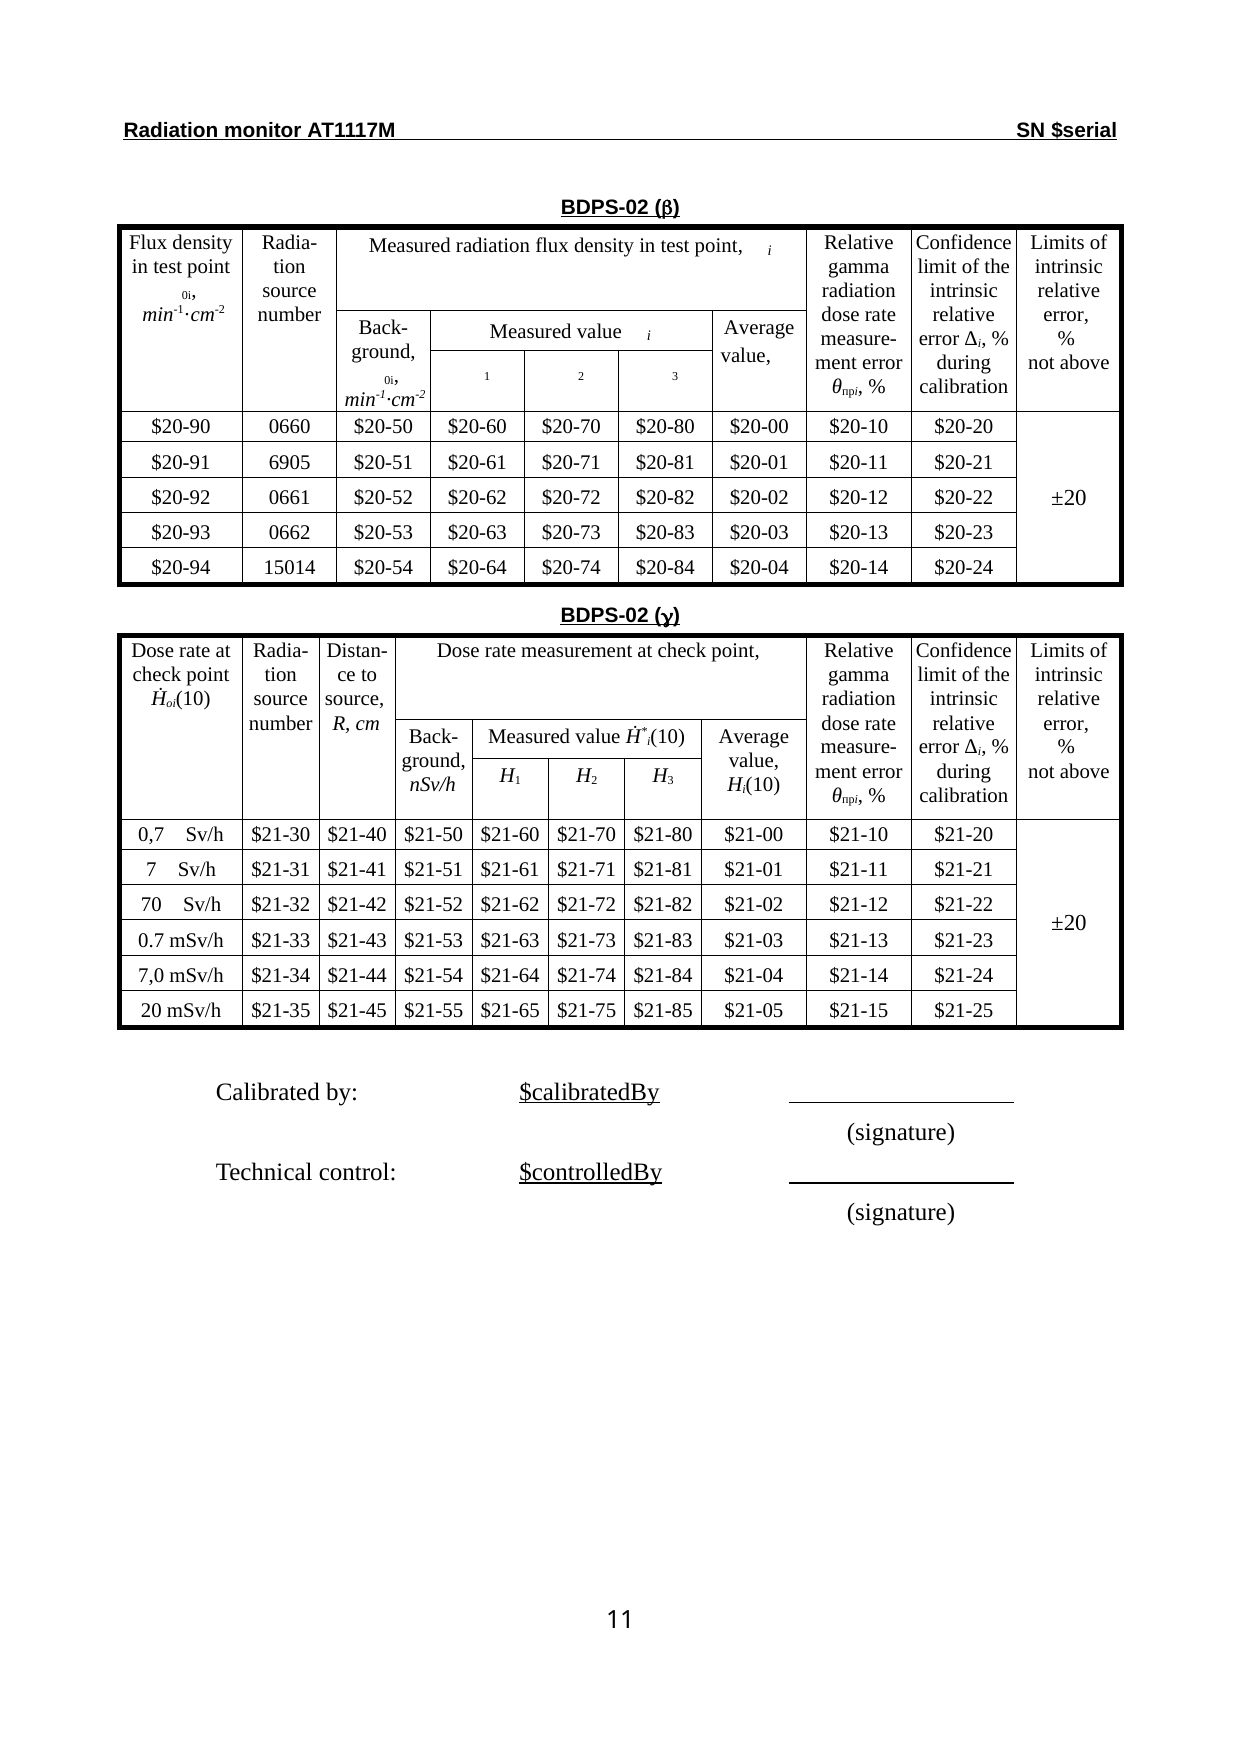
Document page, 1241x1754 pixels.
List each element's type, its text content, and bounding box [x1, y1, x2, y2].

table_header $calibratedBy [514, 1071, 771, 1111]
table_cell $21-54 [396, 956, 472, 989]
table_cell $20-94 [122, 548, 242, 582]
table_cell $21-30 [243, 820, 319, 849]
table_cell $21-82 [625, 885, 701, 919]
table_cell $20-51 [337, 442, 430, 477]
table_cell $21-23 [912, 920, 1016, 954]
table_cell $21-44 [320, 956, 395, 989]
table_cell $20-14 [807, 548, 911, 582]
table_cell $20-24 [912, 548, 1016, 582]
table_cell $20-13 [807, 513, 911, 547]
table_header Calibrated by: [210, 1071, 513, 1111]
table_cell $20-23 [912, 513, 1016, 547]
table_cell $20-74 [525, 548, 618, 582]
table_cell $20-72 [525, 478, 618, 512]
table_cell 15014 [243, 548, 336, 582]
table_cell 0,7 Sv/h [122, 820, 242, 849]
table_cell $20-02 [713, 478, 806, 512]
table_cell 7,0 mSv/h [122, 956, 242, 989]
table_cell [514, 1111, 771, 1152]
table_cell $21-43 [320, 920, 395, 954]
table_cell $21-61 [473, 850, 548, 884]
table_cell 2 [525, 351, 618, 411]
table_header BDPS-02 () [119, 587, 1121, 633]
table_cell $20-73 [525, 513, 618, 547]
table_cell [771, 1152, 1030, 1192]
table_cell 70 Sv/h [122, 885, 242, 919]
table_cell $20-70 [525, 412, 618, 441]
table_cell $20-03 [713, 513, 806, 547]
table_cell $21-84 [625, 956, 701, 989]
table_cell $20-00 [713, 412, 806, 441]
table_cell $21-14 [807, 956, 911, 989]
table_cell $21-81 [625, 850, 701, 884]
table_cell (signature) [771, 1192, 1030, 1232]
table_cell $20-22 [912, 478, 1016, 512]
table_cell $21-12 [807, 885, 911, 919]
table_cell $20-53 [337, 513, 430, 547]
table_cell $20-80 [619, 412, 712, 441]
table_cell $21-41 [320, 850, 395, 884]
table_cell [514, 1192, 771, 1232]
table_cell $21-05 [702, 991, 806, 1025]
table_cell $21-62 [473, 885, 548, 919]
table_cell $20-82 [619, 478, 712, 512]
table_cell $21-65 [473, 991, 548, 1025]
table_cell $21-20 [912, 820, 1016, 849]
table_cell $21-63 [473, 920, 548, 954]
table_cell $21-55 [396, 991, 472, 1025]
table_cell $20-01 [713, 442, 806, 477]
table_cell $21-75 [549, 991, 624, 1025]
table_cell ±20 [1017, 820, 1119, 1025]
table_cell $21-53 [396, 920, 472, 954]
table_cell $20-60 [431, 412, 524, 441]
table_cell [210, 1111, 513, 1152]
table_cell $21-33 [243, 920, 319, 954]
table_cell $20-52 [337, 478, 430, 512]
table_cell H1 [473, 759, 548, 819]
table_cell Confidence limit of the intrinsic relative error Δi, % during calibration [912, 638, 1016, 819]
table_cell $21-00 [702, 820, 806, 849]
table_cell $20-11 [807, 442, 911, 477]
table_cell Back-ground, nSv/h [396, 720, 472, 819]
table_cell Flux density in test point 0i, min-1·cm-2 [122, 230, 242, 411]
table_cell $21-24 [912, 956, 1016, 989]
table_cell $21-42 [320, 885, 395, 919]
table_cell $21-74 [549, 956, 624, 989]
table_cell Average value,  [713, 311, 806, 411]
table_cell $20-64 [431, 548, 524, 582]
table_cell $21-01 [702, 850, 806, 884]
table_cell $21-11 [807, 850, 911, 884]
table_cell Technical control: [210, 1152, 513, 1192]
table_cell $20-04 [713, 548, 806, 582]
table_cell 20 mSv/h [122, 991, 242, 1025]
table_cell Average value, Hi(10) [702, 720, 806, 819]
table_header [771, 1071, 1030, 1111]
table_cell $20-92 [122, 478, 242, 512]
table_cell Measured value i [431, 311, 712, 349]
table_cell $20-21 [912, 442, 1016, 477]
table_cell $20-20 [912, 412, 1016, 441]
table_cell Relative gamma radiation dose rate measure-ment error θпрi, % [807, 230, 911, 411]
table_cell $20-90 [122, 412, 242, 441]
table_cell 0662 [243, 513, 336, 547]
table_cell $20-54 [337, 548, 430, 582]
table_cell $21-02 [702, 885, 806, 919]
table_cell 0.7 mSv/h [122, 920, 242, 954]
table_cell $20-61 [431, 442, 524, 477]
table_cell $20-12 [807, 478, 911, 512]
table_cell H3 [625, 759, 701, 819]
table_header BDPS-02 (b) [119, 179, 1121, 224]
table_cell $21-21 [912, 850, 1016, 884]
table_cell $21-64 [473, 956, 548, 989]
table_cell $21-10 [807, 820, 911, 849]
table_cell Radia-tion source number [243, 230, 336, 411]
table_cell $20-81 [619, 442, 712, 477]
table_cell Measured value Ḣ*i(10) [473, 720, 701, 758]
table_cell $21-22 [912, 885, 1016, 919]
table_cell [210, 1192, 513, 1232]
table_cell $21-52 [396, 885, 472, 919]
table_cell $21-40 [320, 820, 395, 849]
table_cell $21-45 [320, 991, 395, 1025]
table_cell $20-63 [431, 513, 524, 547]
table_cell Dose rate measurement at check point, [396, 638, 806, 719]
table_cell Measured radiation flux density in test point, i [337, 230, 806, 310]
table_cell $21-80 [625, 820, 701, 849]
table_cell $20-84 [619, 548, 712, 582]
table_cell Confidence limit of the intrinsic relative error Δi, % during calibration [912, 230, 1016, 411]
table_cell $21-60 [473, 820, 548, 849]
table_cell 0660 [243, 412, 336, 441]
table_cell Distan-ce to source, R, сm [320, 638, 395, 819]
table_cell $21-71 [549, 850, 624, 884]
table_cell (signature) [771, 1111, 1030, 1152]
table_cell Relative gamma radiation dose rate measure-ment error θпрi, % [807, 638, 911, 819]
table_cell $21-72 [549, 885, 624, 919]
table_cell $20-83 [619, 513, 712, 547]
table_cell H2 [549, 759, 624, 819]
table_cell $20-91 [122, 442, 242, 477]
table_cell $21-73 [549, 920, 624, 954]
table_cell $21-51 [396, 850, 472, 884]
table_cell $21-83 [625, 920, 701, 954]
table_cell $21-34 [243, 956, 319, 989]
table_cell $20-62 [431, 478, 524, 512]
table_cell Back-ground, 0i, min-1·cm-2 [337, 311, 430, 411]
table_cell $21-15 [807, 991, 911, 1025]
table_cell $21-03 [702, 920, 806, 954]
table_cell Dose rate at check point Ḣoi(10) [122, 638, 242, 819]
table_cell $21-25 [912, 991, 1016, 1025]
table_cell $21-31 [243, 850, 319, 884]
table_cell ±20 [1017, 412, 1119, 582]
table_cell $21-85 [625, 991, 701, 1025]
table_cell $21-50 [396, 820, 472, 849]
table_cell $21-13 [807, 920, 911, 954]
table_cell 3 [619, 351, 712, 411]
table_cell $21-70 [549, 820, 624, 849]
table_cell $20-50 [337, 412, 430, 441]
table_cell 7 Sv/h [122, 850, 242, 884]
table_cell $21-04 [702, 956, 806, 989]
table_cell $20-93 [122, 513, 242, 547]
table_cell 6905 [243, 442, 336, 477]
table_cell $20-10 [807, 412, 911, 441]
table_cell Limits of intrinsic relative error, % not above [1017, 638, 1119, 819]
table_cell $21-32 [243, 885, 319, 919]
table_cell 0661 [243, 478, 336, 512]
table_cell 1 [431, 351, 524, 411]
table_cell $21-35 [243, 991, 319, 1025]
table_cell Limits of intrinsic relative error, % not above [1017, 230, 1119, 411]
table_cell Radia-tion source number [243, 638, 319, 819]
table_cell $20-71 [525, 442, 618, 477]
table_cell $controlledBy [514, 1152, 771, 1192]
